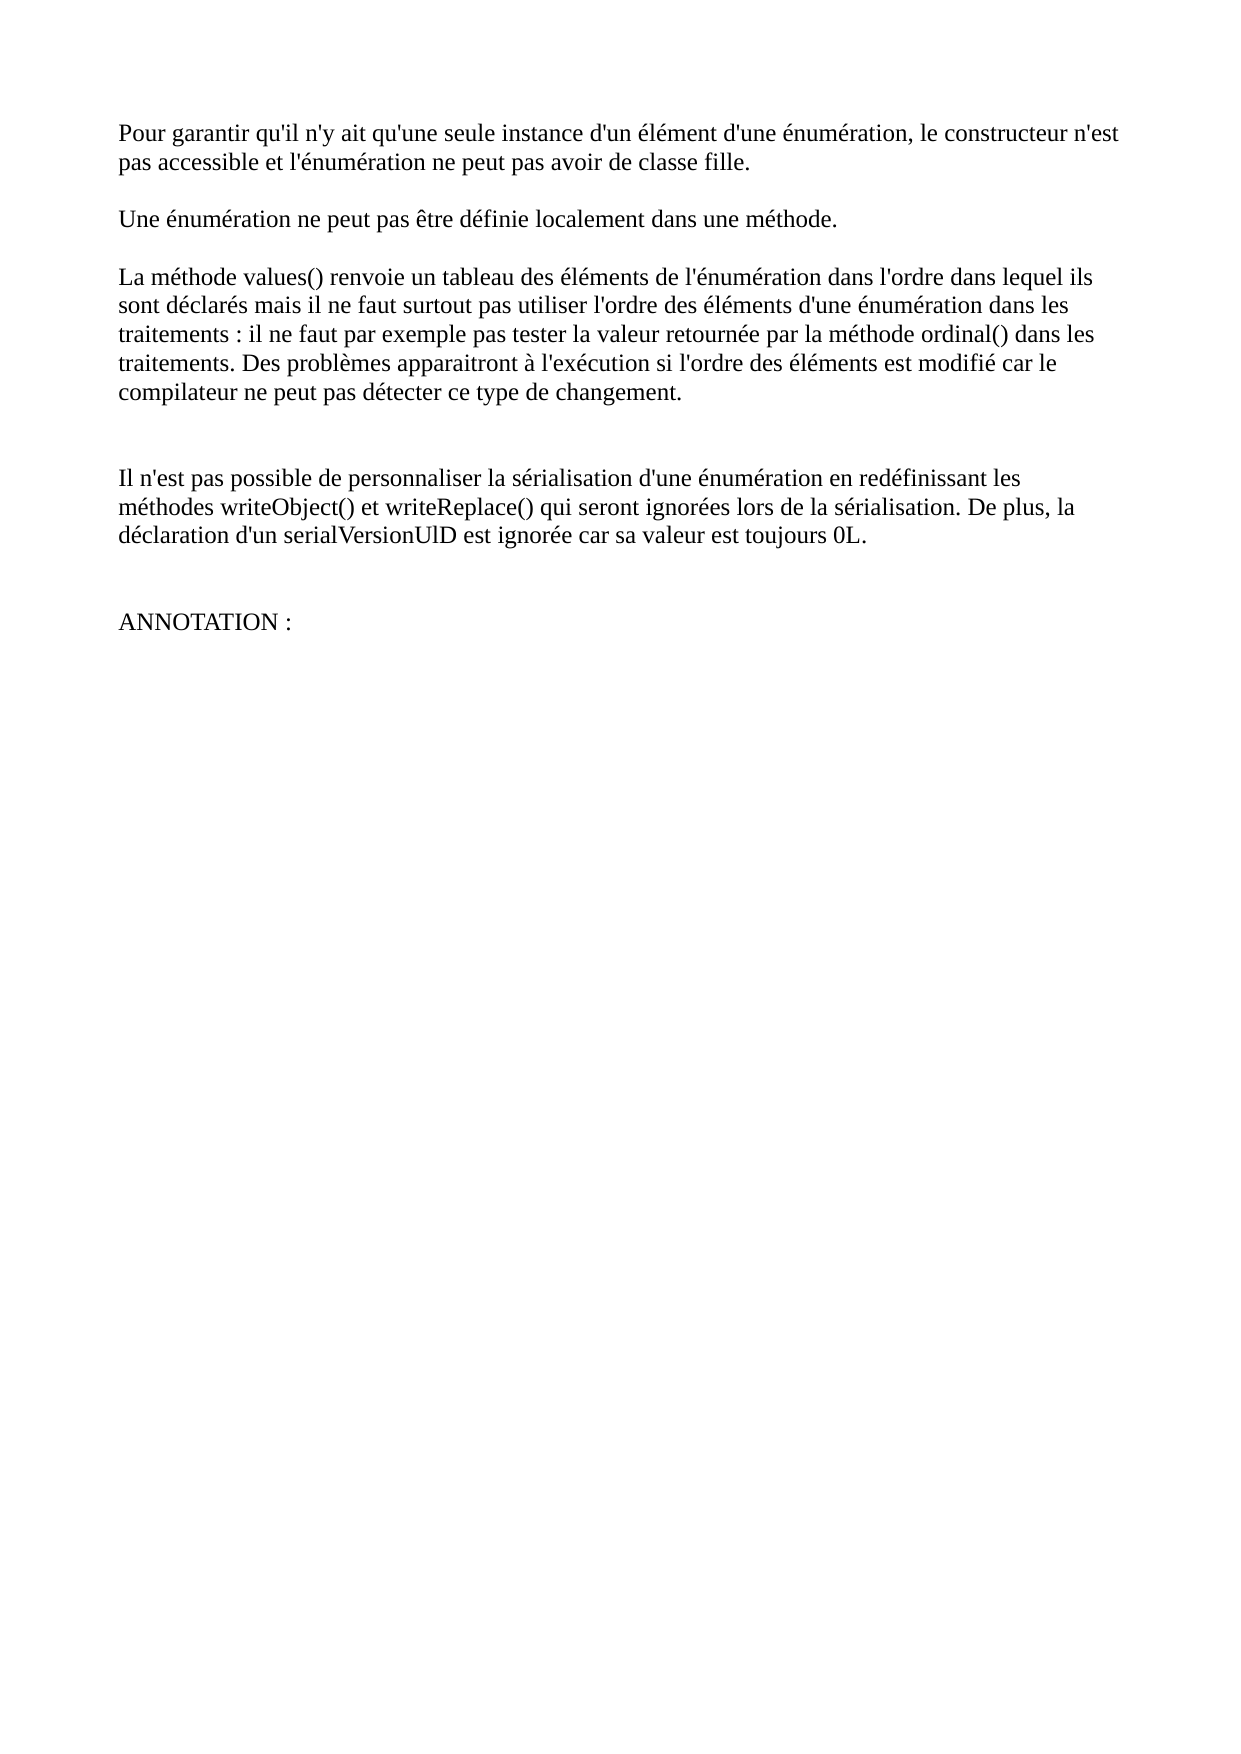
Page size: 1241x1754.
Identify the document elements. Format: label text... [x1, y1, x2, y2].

text ANNOTATION : [118, 607, 1122, 636]
text Une énumération ne peut pas être définie localement dans une méthode. [118, 204, 1122, 233]
text Pour garantir qu'il n'y ait qu'une seule instance d'un élément d'une énumération, le constructeur n'est pas accessible et l'énumération ne peut pas avoir de classe fille. [118, 118, 1122, 176]
text Il n'est pas possible de personnaliser la sérialisation d'une énumération en redéfinissant les méthodes writeObject() et writeReplace() qui seront ignorées lors de la sérialisation. De plus, la déclaration d'un serialVersionUlD est ignorée car sa valeur est toujours 0L. [118, 463, 1122, 549]
text La méthode values() renvoie un tableau des éléments de l'énumération dans l'ordre dans lequel ils sont déclarés mais il ne faut surtout pas utiliser l'ordre des éléments d'une énumération dans les traitements : il ne faut par exemple pas tester la valeur retournée par la méthode ordinal() dans les traitements. Des problèmes apparaitront à l'exécution si l'ordre des éléments est modifié car le compilateur ne peut pas détecter ce type de changement. [118, 262, 1122, 406]
